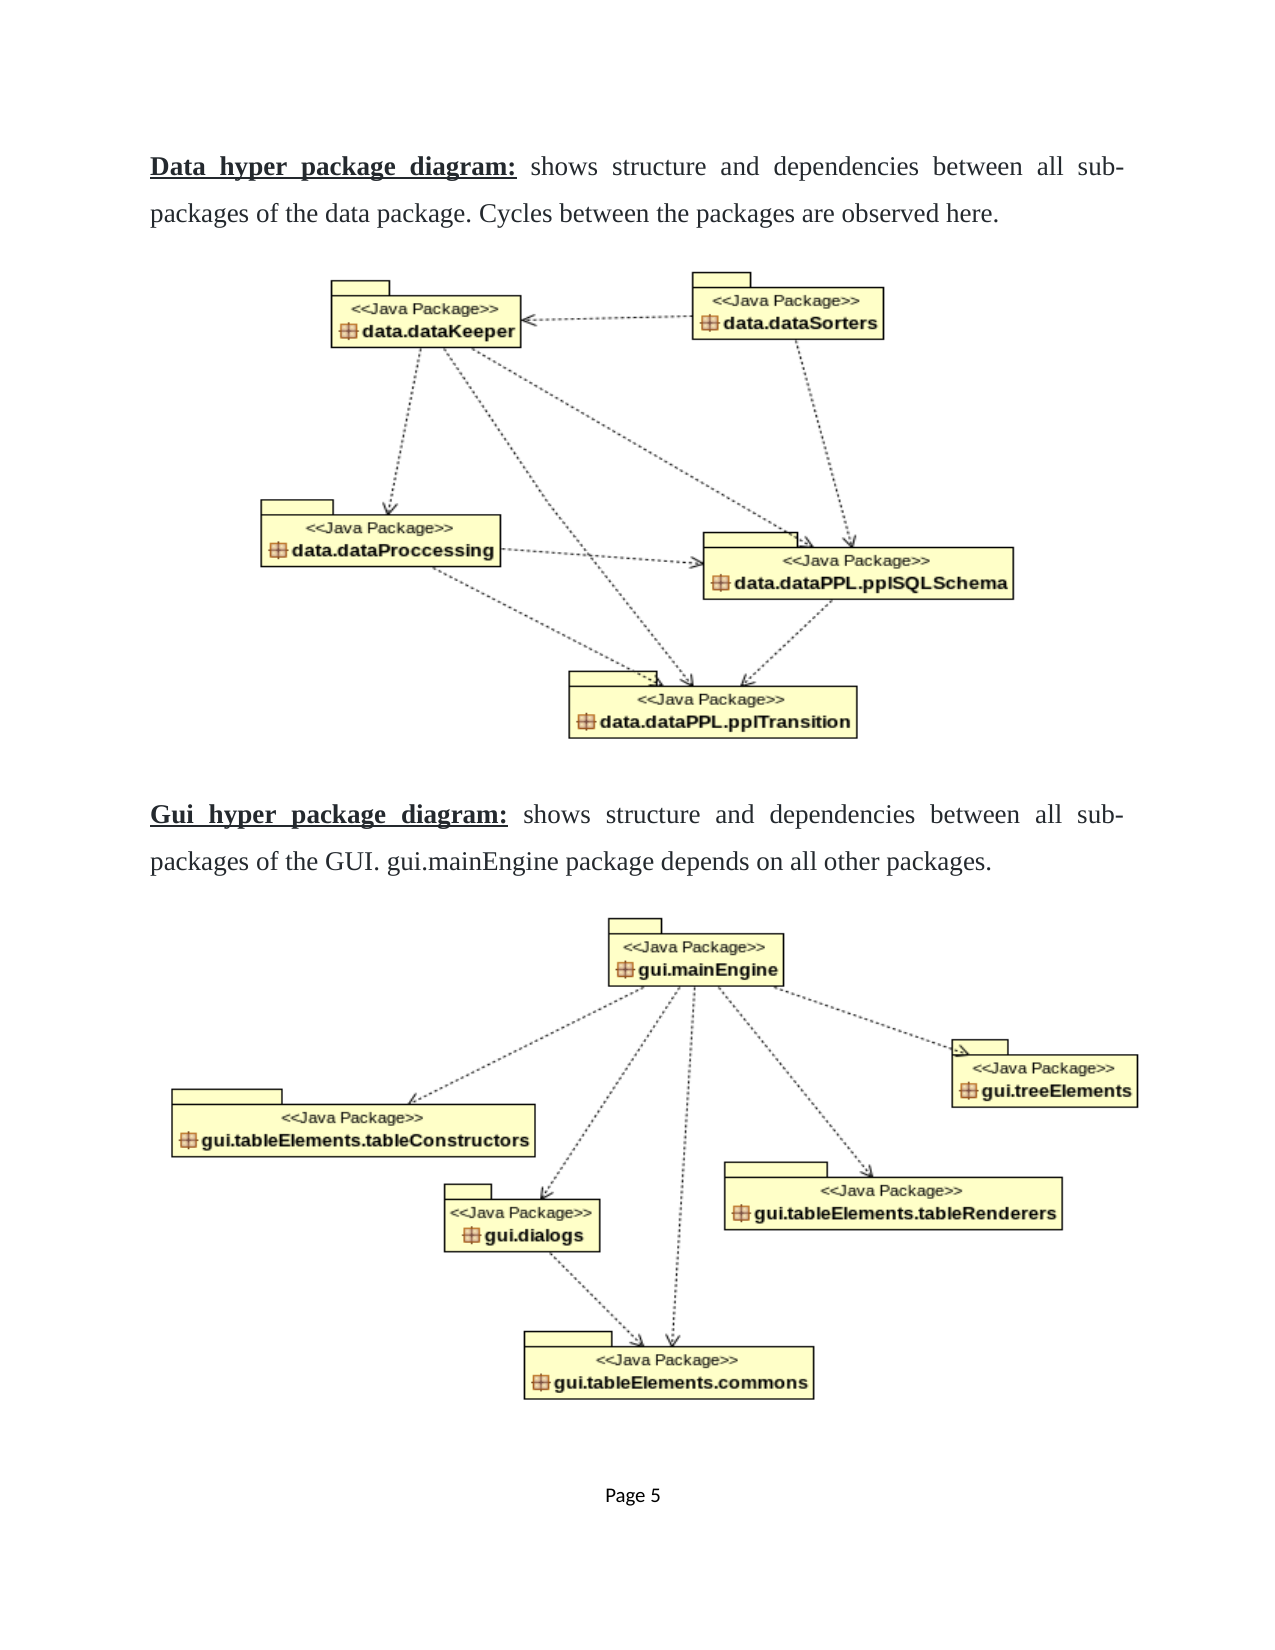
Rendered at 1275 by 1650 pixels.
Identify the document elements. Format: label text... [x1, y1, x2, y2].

picture [167, 914, 1143, 1404]
text Gui hyper package diagram: shows structure and dependencies between all sub-packages of the GUI. gui.mainEngine package depends on all other packages. [150, 798, 1125, 876]
text Data hyper package diagram: shows structure and dependencies between all sub-packages of the data package. Cycles between the packages are observed here. [150, 150, 1125, 228]
picture [256, 268, 1019, 743]
